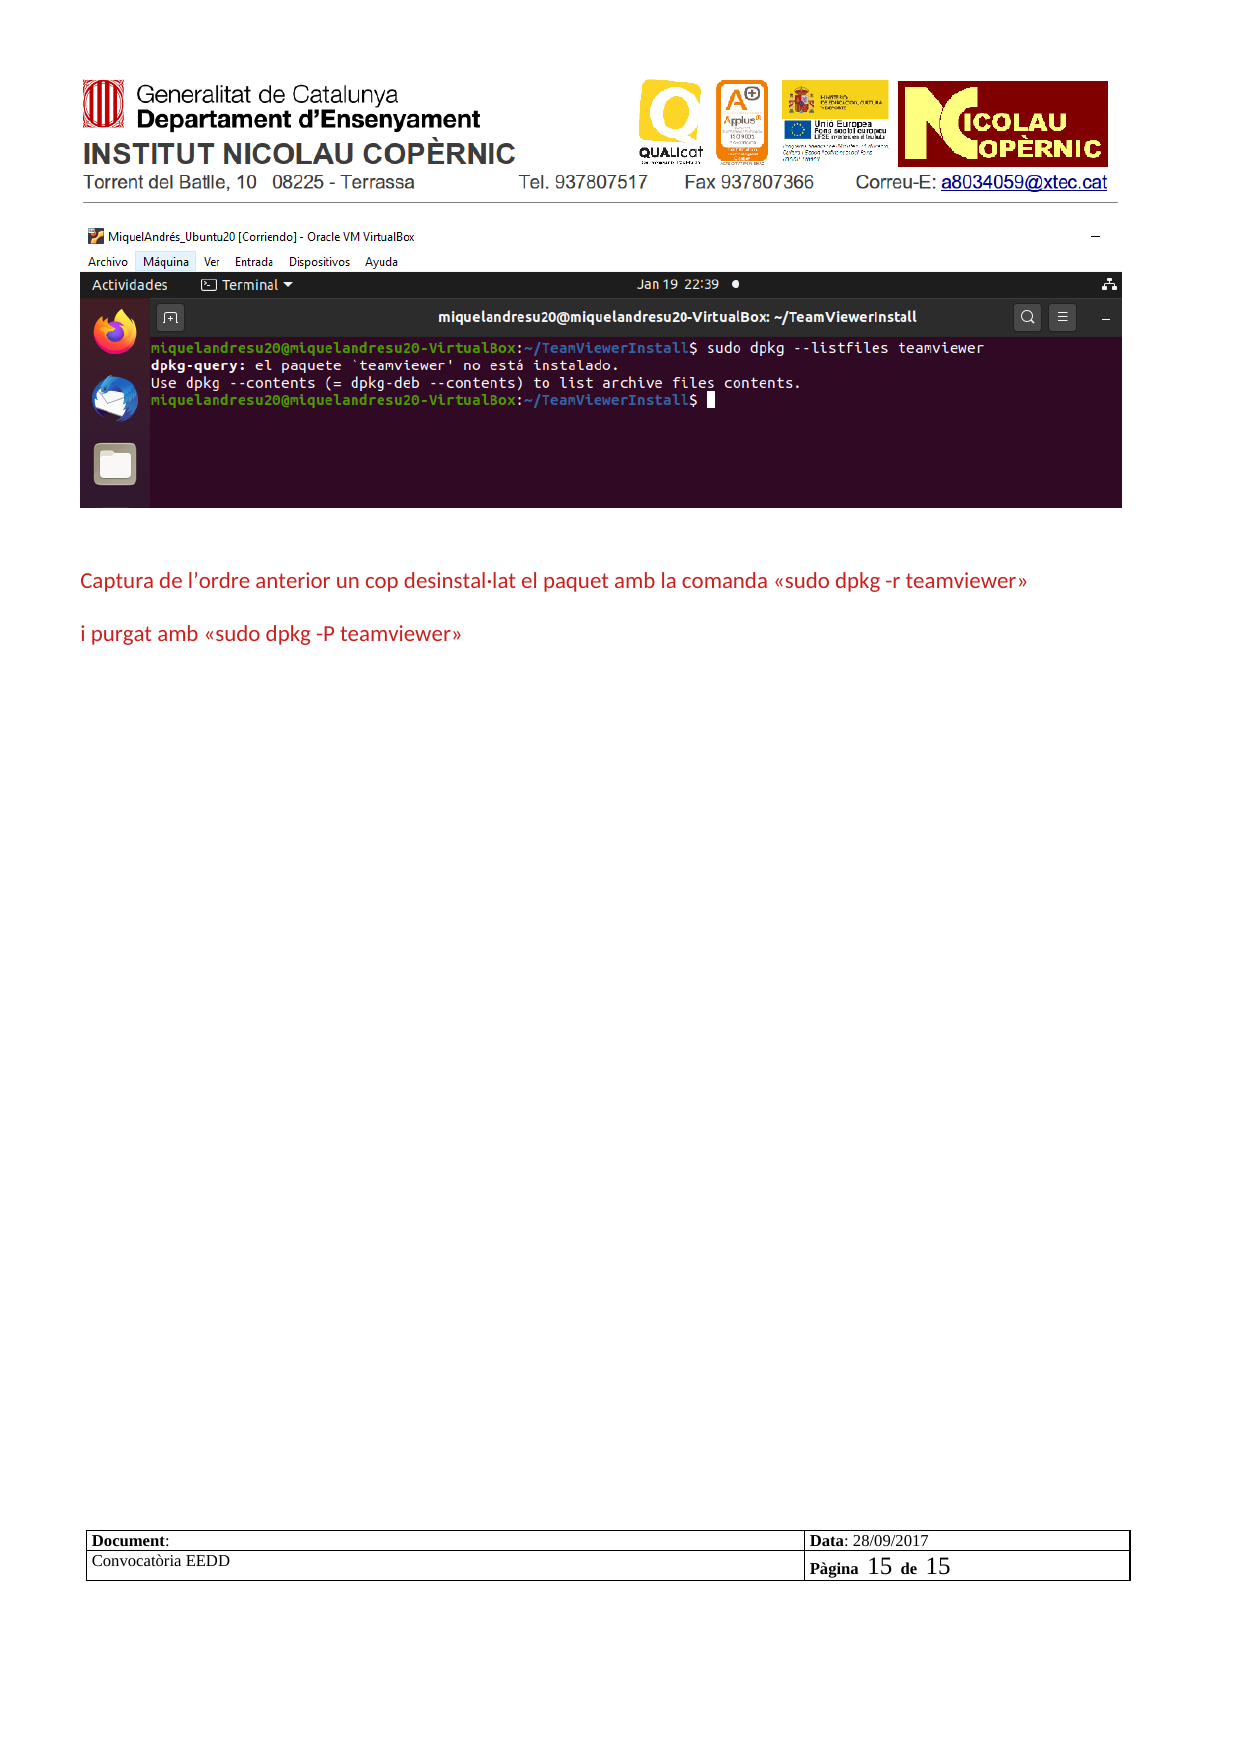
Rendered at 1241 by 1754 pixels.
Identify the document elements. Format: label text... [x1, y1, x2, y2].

text Captura de l’ordre anterior un cop desinstal·lat el paquet amb la comanda «sudo dpkg -r teamviewer» [80, 566, 1122, 594]
text i purgat amb «sudo dpkg -P teamviewer» [80, 619, 1122, 647]
picture [80, 73, 1122, 508]
